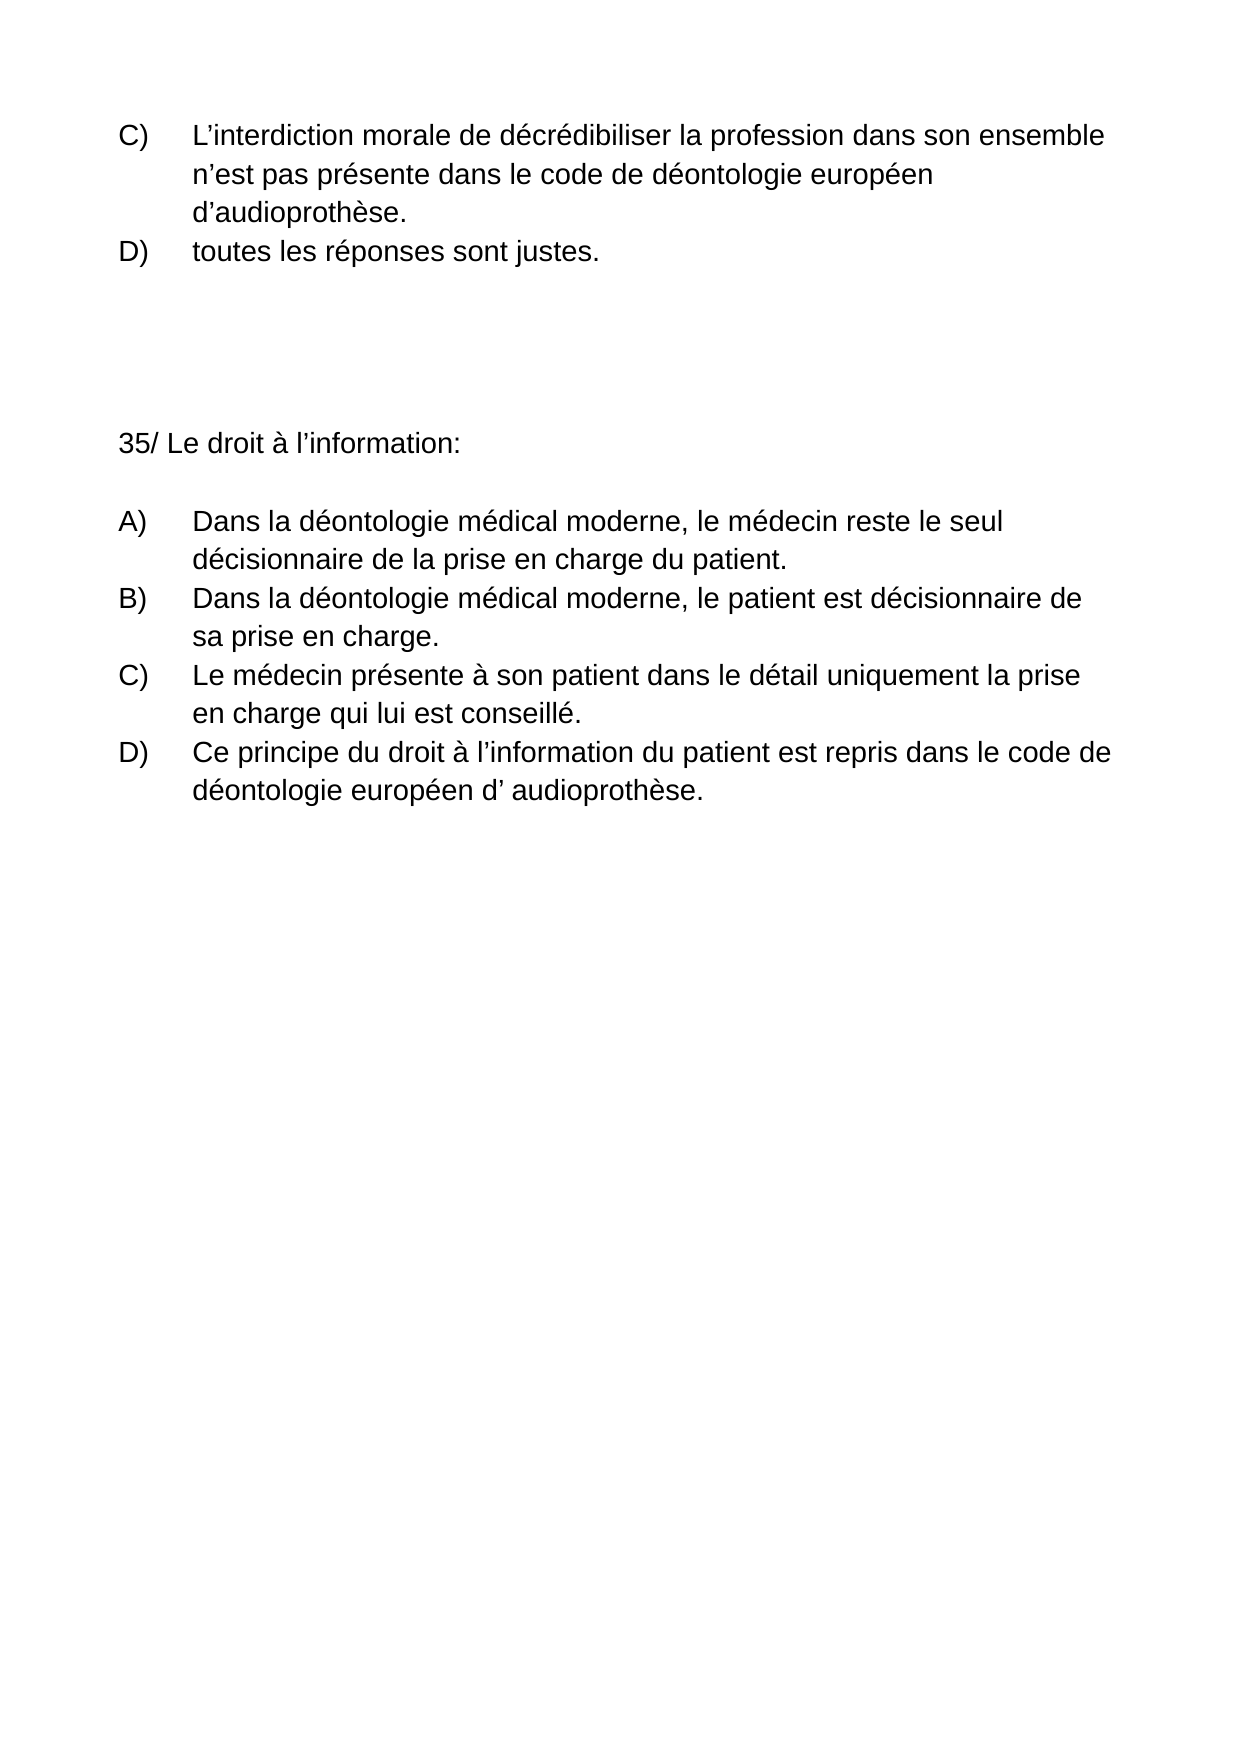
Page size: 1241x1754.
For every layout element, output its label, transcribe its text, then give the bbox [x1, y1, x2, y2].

text B) Dans la déontologie médical moderne, le patient est décisionnaire de sa prise en charge. [118, 581, 1122, 653]
text A) Dans la déontologie médical moderne, le médecin reste le seul décisionnaire de la prise en charge du patient. [118, 503, 1122, 576]
text 35/ Le droit à l’information: [118, 426, 1122, 460]
text C) L’interdiction morale de décrédibiliser la profession dans son ensemble n’est pas présente dans le code de déontologie européen d’audioprothèse. [118, 118, 1122, 229]
text C) Le médecin présente à son patient dans le détail uniquement la prise en charge qui lui est conseillé. [118, 658, 1122, 730]
text D) Ce principe du droit à l’information du patient est repris dans le code de déontologie européen d’ audioprothèse. [118, 735, 1122, 807]
text D) toutes les réponses sont justes. [118, 234, 1122, 267]
